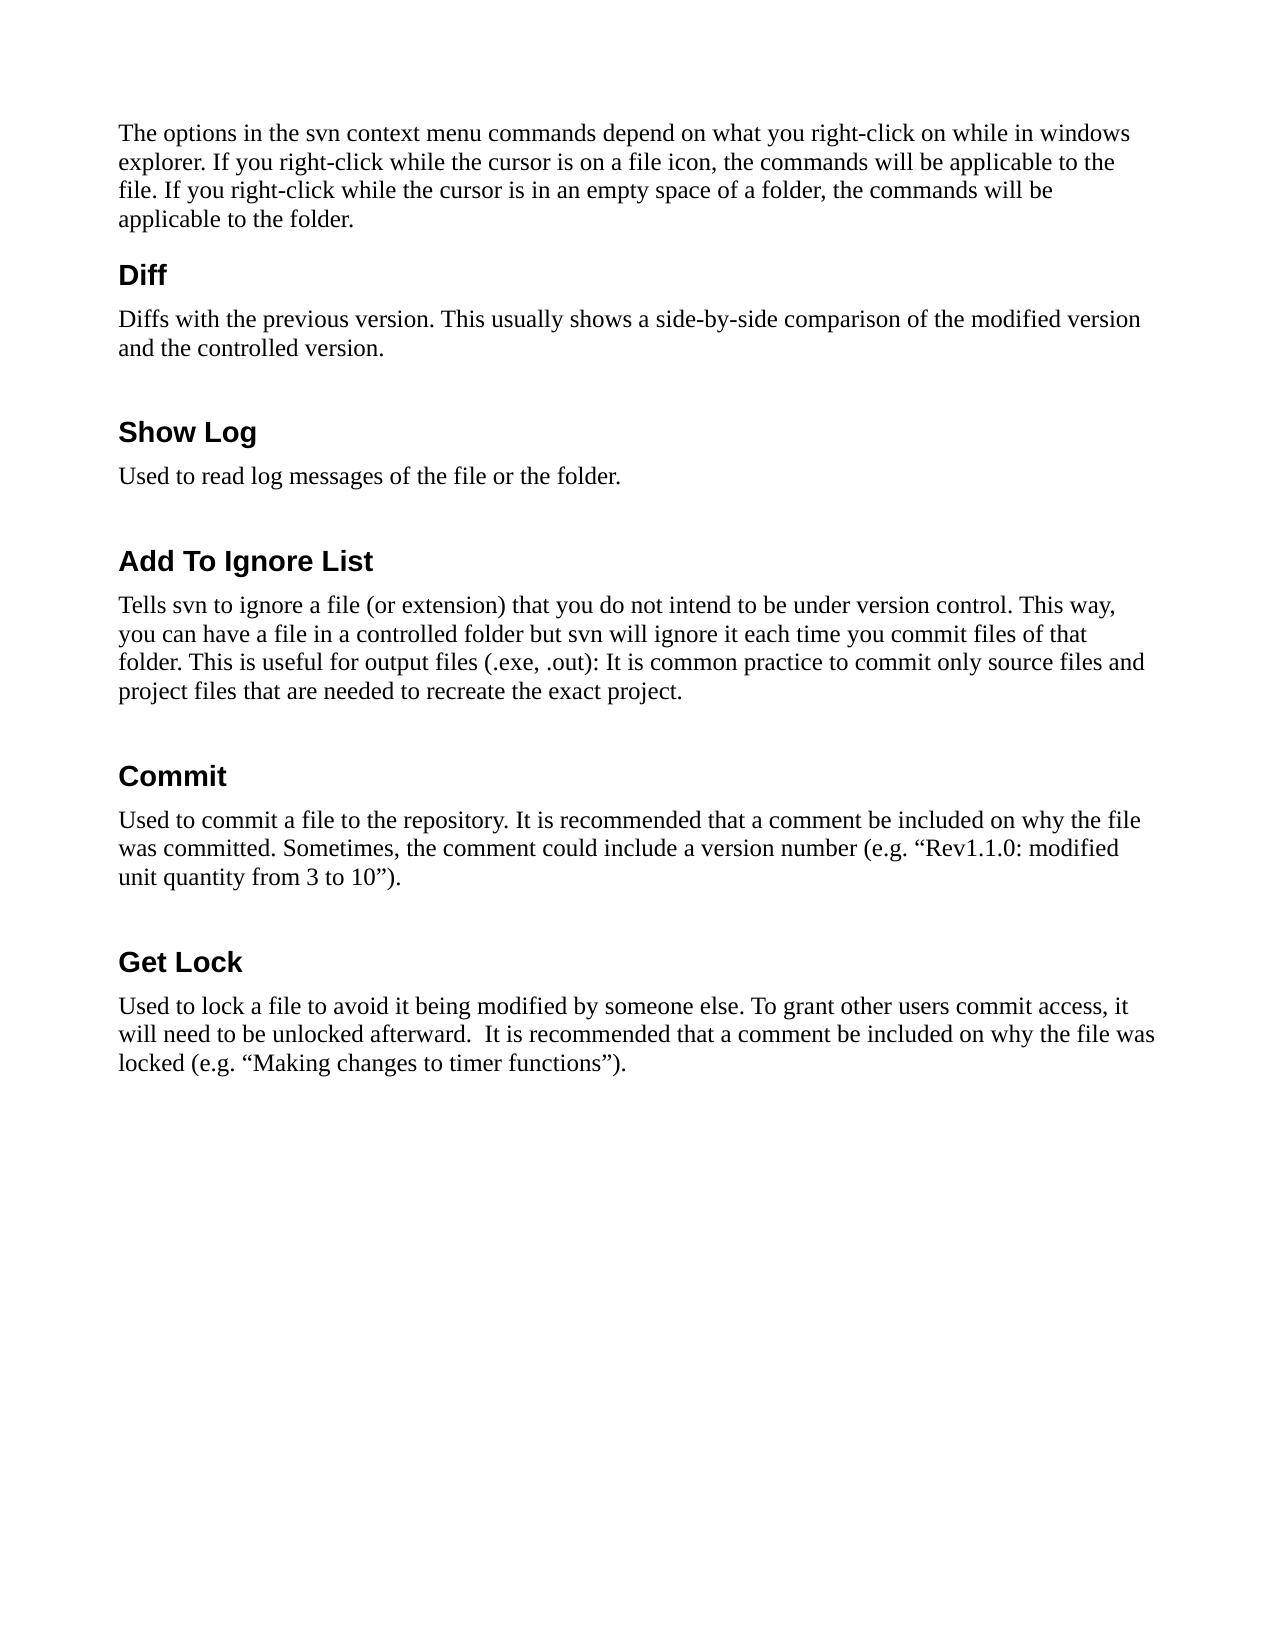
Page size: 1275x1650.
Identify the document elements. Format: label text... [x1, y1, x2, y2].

subtitle Commit [118, 759, 1157, 792]
text Diffs with the previous version. This usually shows a side-by-side comparison of the modified version and the controlled version. [118, 304, 1157, 362]
subtitle Diff [118, 258, 1157, 292]
text The options in the svn context menu commands depend on what you right-click on while in windows explorer. If you right-click while the cursor is on a file icon, the commands will be applicable to the file. If you right-click while the cursor is in an empty space of a folder, the commands will be applicable to the folder. [118, 118, 1157, 233]
subtitle Get Lock [118, 945, 1157, 978]
text Used to lock a file to avoid it being modified by someone else. To grant other users commit access, it will need to be unlocked afterward. It is recommended that a comment be included on why the file was locked (e.g. “Making changes to timer functions”). [118, 991, 1157, 1077]
text Tells svn to ignore a file (or extension) that you do not intend to be under version control. This way, you can have a file in a controlled folder but svn will ignore it each time you commit files of that folder. This is useful for output files (.exe, .out): It is common practice to commit only source files and project files that are needed to recreate the exact project. [118, 590, 1157, 705]
text Used to read log messages of the file or the folder. [118, 461, 1157, 490]
text Used to commit a file to the repository. It is recommended that a comment be included on why the file was committed. Sometimes, the comment could include a version number (e.g. “Rev1.1.0: modified unit quantity from 3 to 10”). [118, 805, 1157, 891]
subtitle Show Log [118, 415, 1157, 449]
subtitle Add To Ignore List [118, 544, 1157, 577]
